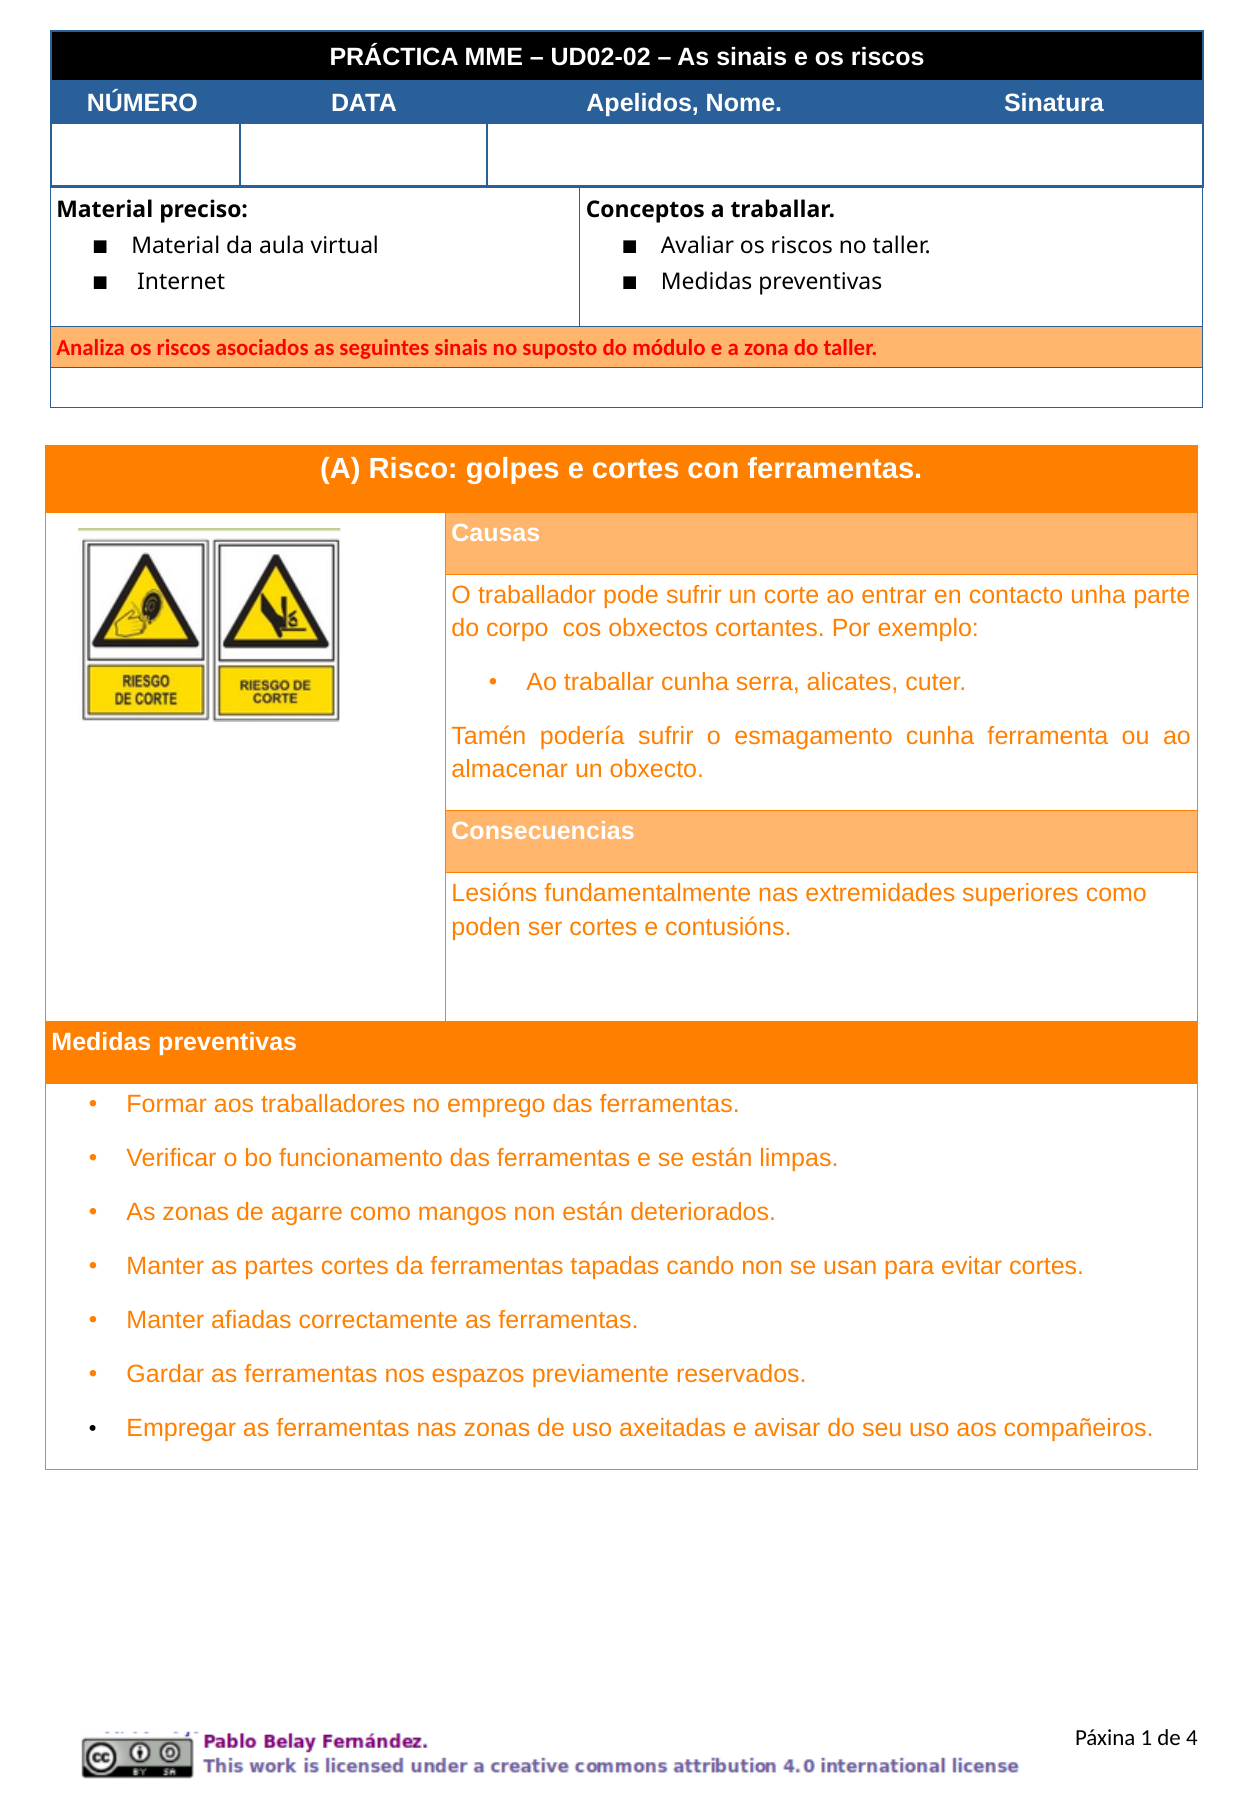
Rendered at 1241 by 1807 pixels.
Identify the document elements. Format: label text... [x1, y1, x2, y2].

table_header (A) Risco: golpes e cortes con ferramentas. [46, 446, 1197, 512]
table_cell DATA [241, 82, 486, 122]
table_cell Apelidos, Nome. Sinatura [488, 82, 1202, 122]
table_cell [51, 368, 1202, 407]
table_cell [488, 124, 1202, 185]
table_cell Causas [446, 513, 1197, 574]
table_cell Medidas preventivas [46, 1022, 1197, 1083]
table_cell O traballador pode sufrir un corte ao entrar en contacto unha parte do corpo cos obxectos cortantes. Por exemplo: Ao traballar cunha serra, alicates, cuter. Tamén podería sufrir o esmagamento cunha ferramenta ou ao almacenar un obxecto. [446, 575, 1197, 809]
table_cell [241, 124, 486, 185]
table_cell Lesións fundamentalmente nas extremidades superiores como poden ser cortes e contusións. [446, 873, 1197, 1021]
picture [78, 528, 341, 722]
table_header PRÁCTICA MME – UD02-02 – As sinais e os riscos [52, 32, 1202, 80]
table_cell Consecuencias [446, 811, 1197, 872]
picture [65, 1722, 1035, 1787]
table_cell [46, 513, 445, 1021]
table_cell [52, 124, 239, 185]
table_cell NÚMERO [52, 82, 239, 122]
table_cell Analiza os riscos asociados as seguintes sinais no suposto do módulo e a zona do taller. [51, 327, 1202, 367]
table_header Material preciso: Material da aula virtual Internet [51, 188, 579, 326]
table_cell Formar aos traballadores no emprego das ferramentas. Verificar o bo funcionamento das ferramentas e se están limpas. As zonas de agarre como mangos non están deteriorados. Manter as partes cortes da ferramentas tapadas cando non se usan para evitar cortes. Manter afiadas correctamente as ferramentas. Gardar as ferramentas nos espazos previamente reservados. Empregar as ferramentas nas zonas de uso axeitadas e avisar do seu uso aos compañeiros. [46, 1084, 1197, 1468]
table_header Conceptos a traballar. Avaliar os riscos no taller. Medidas preventivas [580, 188, 1202, 326]
